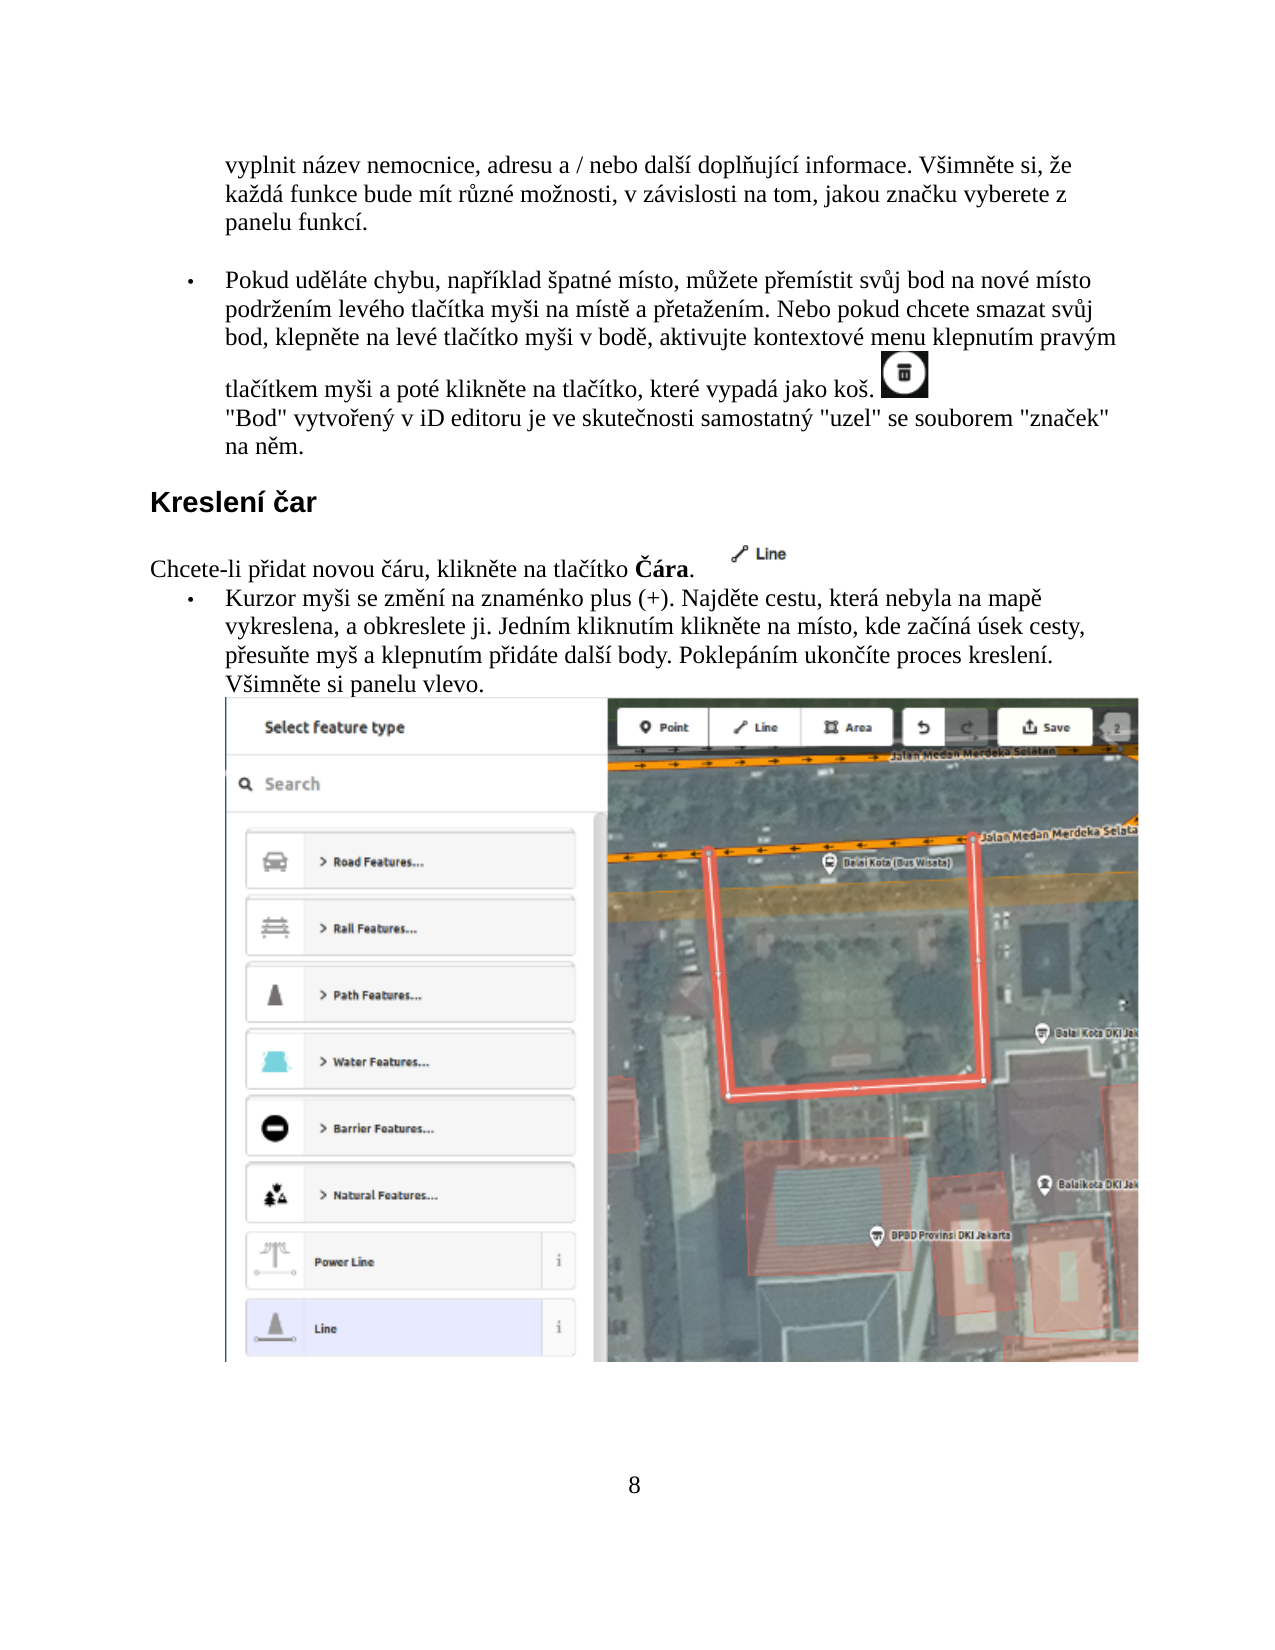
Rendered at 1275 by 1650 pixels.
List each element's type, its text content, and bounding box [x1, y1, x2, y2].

list vyplnit název nemocnice, adresu a / nebo další doplňující informace. Všimněte si, že každá funkce bude mít různé možnosti, v závislosti na tom, jakou značku vyberete z panelu funkcí. [187, 150, 1125, 265]
text Chcete-li přidat novou čáru, klikněte na tlačítko Čára. [150, 531, 1125, 583]
list Kurzor myši se změní na znaménko plus (+). Najděte cestu, která nebyla na mapě vykreslena, a obkreslete ji. Jedním kliknutím klikněte na místo, kde začíná úsek cesty, přesuňte myš a klepnutím přidáte další body. Poklepáním ukončíte proces kreslení. Všimněte si panelu vlevo. [187, 583, 1125, 1390]
list Pokud uděláte chybu, například špatné místo, můžete přemístit svůj bod na nové místo podržením levého tlačítka myši na místě a přetažením. Nebo pokud chcete smazat svůj bod, klepněte na levé tlačítko myši v bodě, aktivujte kontextové menu klepnutím pravým tlačítkem myši a poté klikněte na tlačítko, které vypadá jako koš. "Bod" vytvořený v iD editoru je ve skutečnosti samostatný "uzel" se souborem "značek" na něm. [187, 265, 1125, 460]
picture [225, 697, 1139, 1362]
subtitle Kreslení čar [150, 485, 1125, 519]
picture [881, 351, 929, 398]
picture [701, 531, 812, 578]
